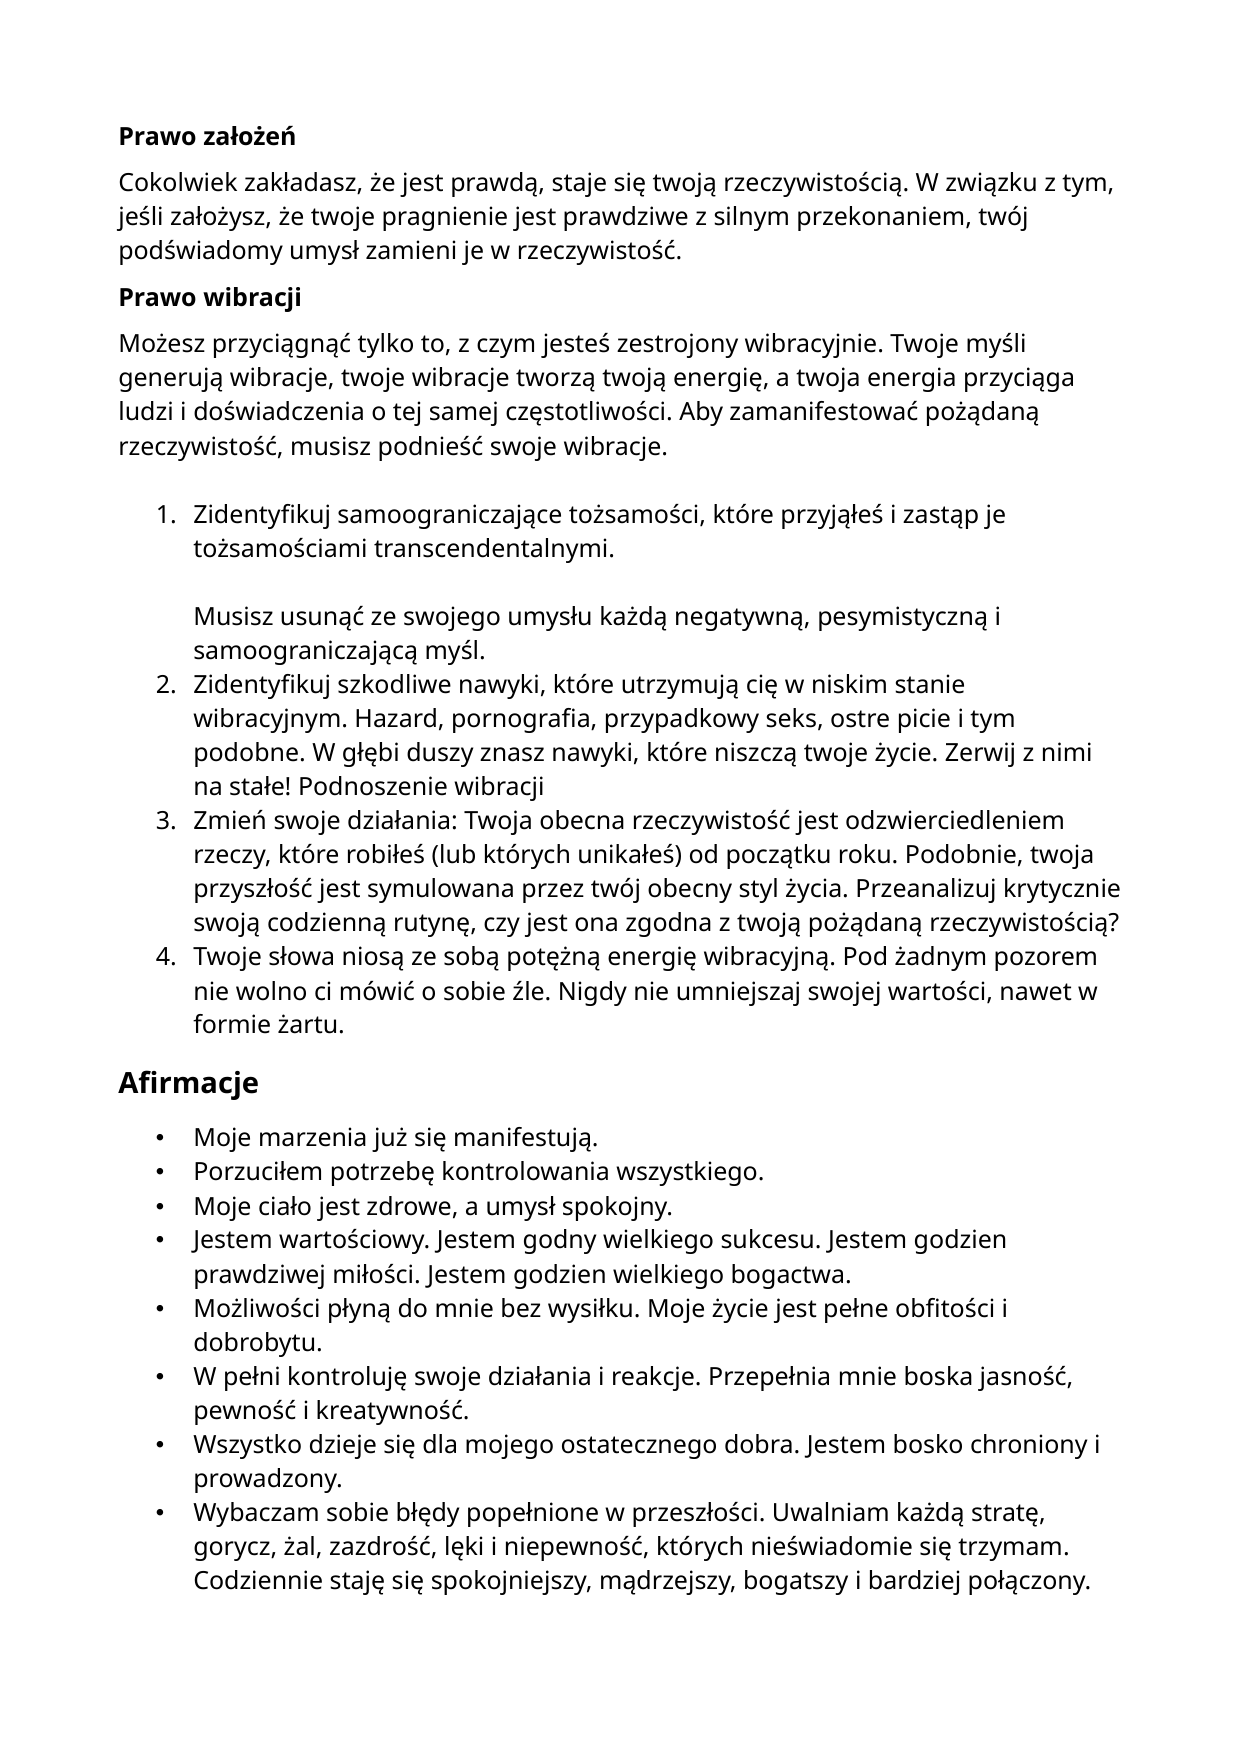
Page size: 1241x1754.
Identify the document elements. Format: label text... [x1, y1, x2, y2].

list Twoje słowa niosą ze sobą potężną energię wibracyjną. Pod żadnym pozorem nie wolno ci mówić o sobie źle. Nigdy nie umniejszaj swojej wartości, nawet w formie żartu. [156, 939, 1122, 1041]
subtitle Prawo założeń [118, 118, 1122, 152]
subtitle Afirmacje [118, 1062, 1122, 1102]
text Cokolwiek zakładasz, że jest prawdą, staje się twoją rzeczywistością. W związku z tym, jeśli założysz, że twoje pragnienie jest prawdziwe z silnym przekonaniem, twój podświadomy umysł zamieni je w rzeczywistość. [118, 165, 1122, 267]
text Możesz przyciągnąć tylko to, z czym jesteś zestrojony wibracyjnie. Twoje myśli generują wibracje, twoje wibracje tworzą twoją energię, a twoja energia przyciąga ludzi i doświadczenia o tej samej częstotliwości. Aby zamanifestować pożądaną rzeczywistość, musisz podnieść swoje wibracje. [118, 326, 1122, 462]
list Wybaczam sobie błędy popełnione w przeszłości. Uwalniam każdą stratę, gorycz, żal, zazdrość, lęki i niepewność, których nieświadomie się trzymam. Codziennie staję się spokojniejszy, mądrzejszy, bogatszy i bardziej połączony. [156, 1495, 1122, 1597]
list W pełni kontroluję swoje działania i reakcje. Przepełnia mnie boska jasność, pewność i kreatywność. [156, 1358, 1122, 1427]
list Wszystko dzieje się dla mojego ostatecznego dobra. Jestem bosko chroniony i prowadzony. [156, 1427, 1122, 1495]
list Moje ciało jest zdrowe, a umysł spokojny. [156, 1188, 1122, 1222]
subtitle Prawo wibracji [118, 279, 1122, 313]
list Porzuciłem potrzebę kontrolowania wszystkiego. [156, 1154, 1122, 1188]
list Zmień swoje działania: Twoja obecna rzeczywistość jest odzwierciedleniem rzeczy, które robiłeś (lub których unikałeś) od początku roku. Podobnie, twoja przyszłość jest symulowana przez twój obecny styl życia. Przeanalizuj krytycznie swoją codzienną rutynę, czy jest ona zgodna z twoją pożądaną rzeczywistością? [156, 803, 1122, 939]
list Zidentyfikuj samoograniczające tożsamości, które przyjąłeś i zastąp je tożsamościami transcendentalnymi. Musisz usunąć ze swojego umysłu każdą negatywną, pesymistyczną i samoograniczającą myśl. [156, 496, 1122, 667]
list Zidentyfikuj szkodliwe nawyki, które utrzymują cię w niskim stanie wibracyjnym. Hazard, pornografia, przypadkowy seks, ostre picie i tym podobne. W głębi duszy znasz nawyki, które niszczą twoje życie. Zerwij z nimi na stałe! Podnoszenie wibracji [156, 667, 1122, 803]
list Moje marzenia już się manifestują. [156, 1120, 1122, 1154]
list Możliwości płyną do mnie bez wysiłku. Moje życie jest pełne obfitości i dobrobytu. [156, 1290, 1122, 1358]
list Jestem wartościowy. Jestem godny wielkiego sukcesu. Jestem godzien prawdziwej miłości. Jestem godzien wielkiego bogactwa. [156, 1222, 1122, 1290]
